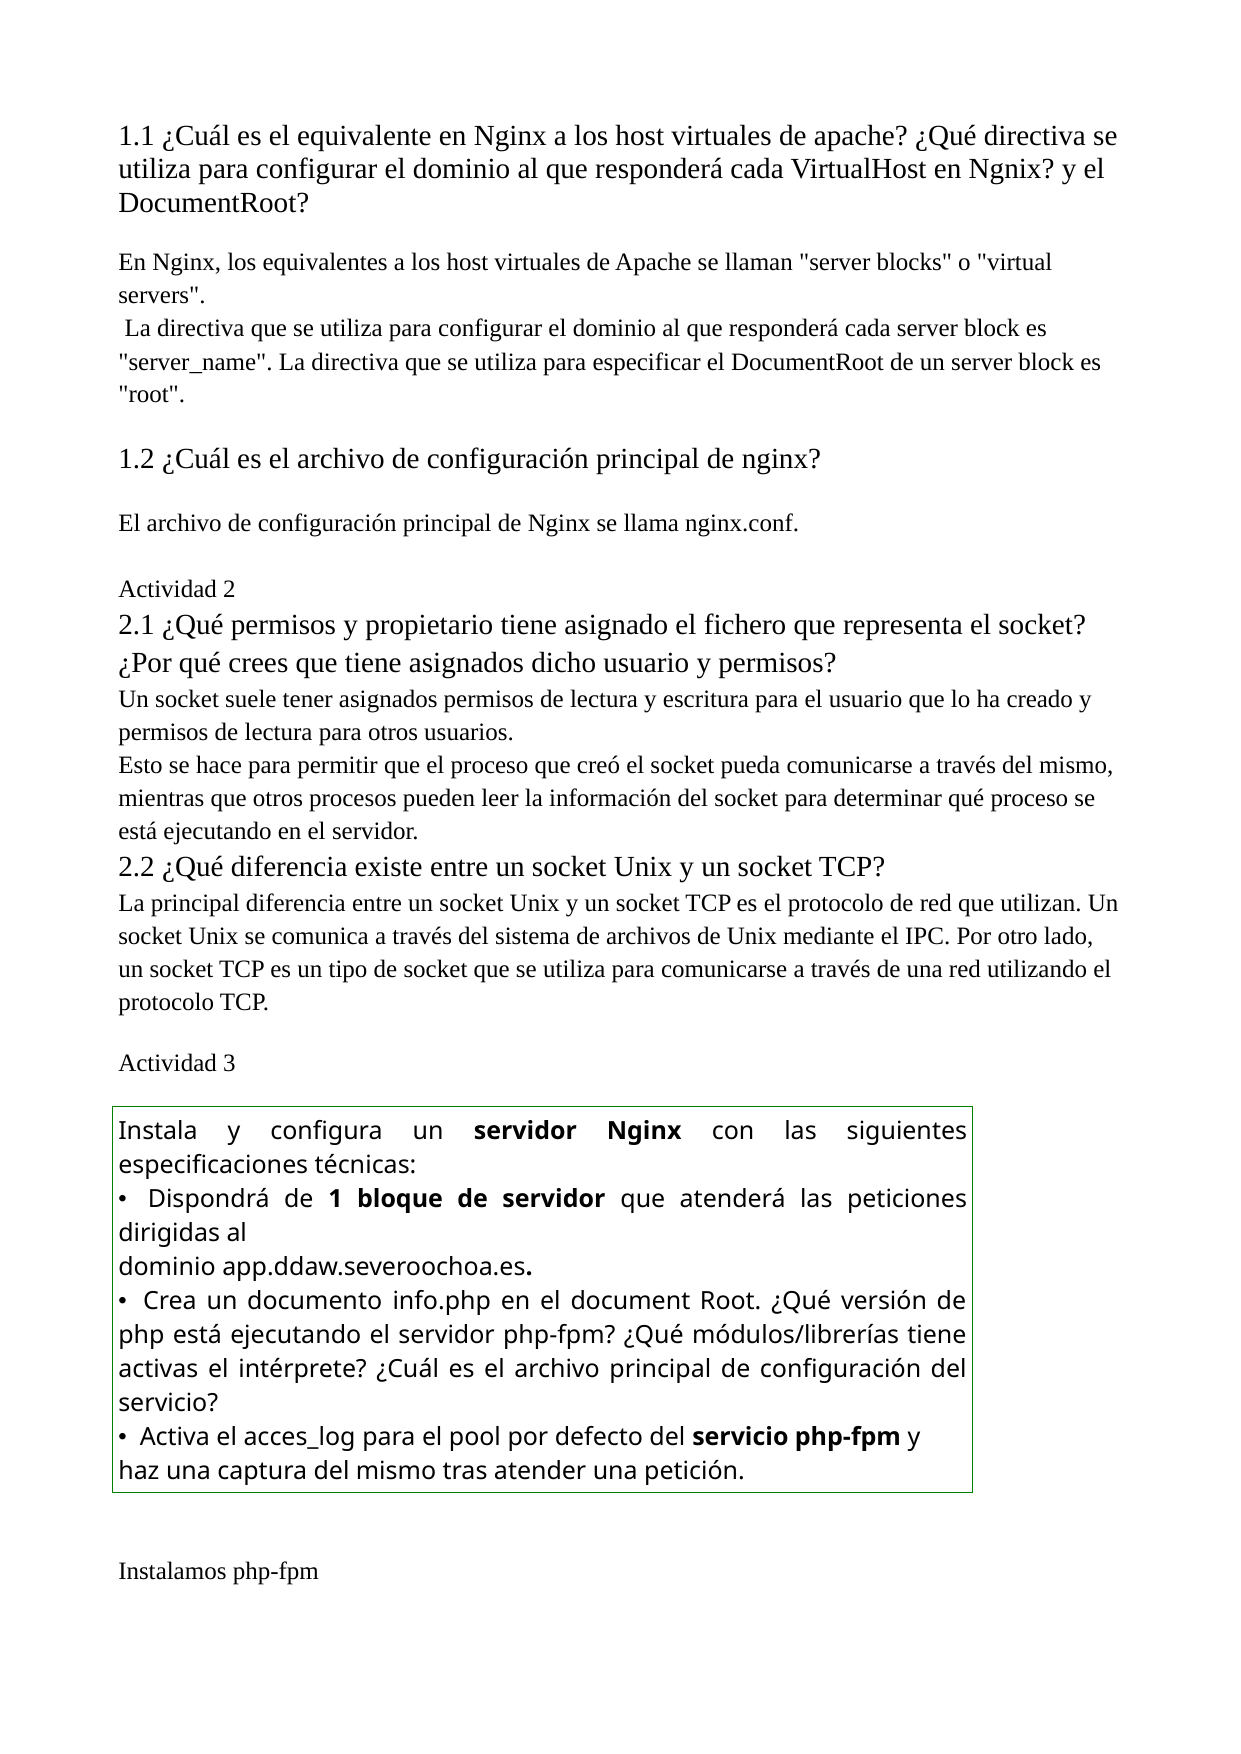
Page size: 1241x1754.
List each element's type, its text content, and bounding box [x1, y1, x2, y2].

text La directiva que se utiliza para configurar el dominio al que responderá cada server block es "server_name". La directiva que se utiliza para especificar el DocumentRoot de un server block es "root". [118, 313, 1122, 408]
text DocumentRoot? [118, 185, 1122, 219]
text Actividad 2 [118, 574, 1122, 603]
text En Nginx, los equivalentes a los host virtuales de Apache se llaman "server blocks" o "virtual servers". [118, 247, 1122, 309]
text utiliza para configurar el dominio al que responderá cada VirtualHost en Ngnix? y el [118, 152, 1122, 185]
text Esto se hace para permitir que el proceso que creó el socket pueda comunicarse a través del mismo, mientras que otros procesos pueden leer la información del socket para determinar qué proceso se está ejecutando en el servidor. [118, 750, 1122, 845]
text 2.2 ¿Qué diferencia existe entre un socket Unix y un socket TCP? [118, 849, 1122, 883]
text El archivo de configuración principal de Nginx se llama nginx.conf. [118, 508, 1122, 537]
text 1.2 ¿Cuál es el archivo de configuración principal de nginx? [118, 441, 1122, 475]
text 2.1 ¿Qué permisos y propietario tiene asignado el fichero que representa el socket? ¿Por qué crees que tiene asignados dicho usuario y permisos? [118, 607, 1122, 679]
text 1.1 ¿Cuál es el equivalente en Nginx a los host virtuales de apache? ¿Qué directiva se [118, 118, 1122, 152]
text Actividad 3 [118, 1048, 1122, 1077]
text Instalamos php-fpm [118, 1556, 1122, 1585]
text Un socket suele tener asignados permisos de lectura y escritura para el usuario que lo ha creado y permisos de lectura para otros usuarios. [118, 684, 1122, 746]
text La principal diferencia entre un socket Unix y un socket TCP es el protocolo de red que utilizan. Un socket Unix se comunica a través del sistema de archivos de Unix mediante el IPC. Por otro lado, un socket TCP es un tipo de socket que se utiliza para comunicarse a través de una red utilizando el protocolo TCP. [118, 888, 1122, 1016]
table_header Instala y configura un servidor Nginx con las siguientes especificaciones técnicas: • Dispondrá de 1 bloque de servidor que atenderá las peticiones dirigidas al dominio app.ddaw.severoochoa.es. • Crea un documento info.php en el document Root. ¿Qué versión de php está ejecutando el servidor php-fpm? ¿Qué módulos/librerías tiene activas el intérprete? ¿Cuál es el archivo principal de configuración del servicio? • Activa el acces_log para el pool por defecto del servicio php-fpm y haz una captura del mismo tras atender una petición. [113, 1107, 972, 1492]
